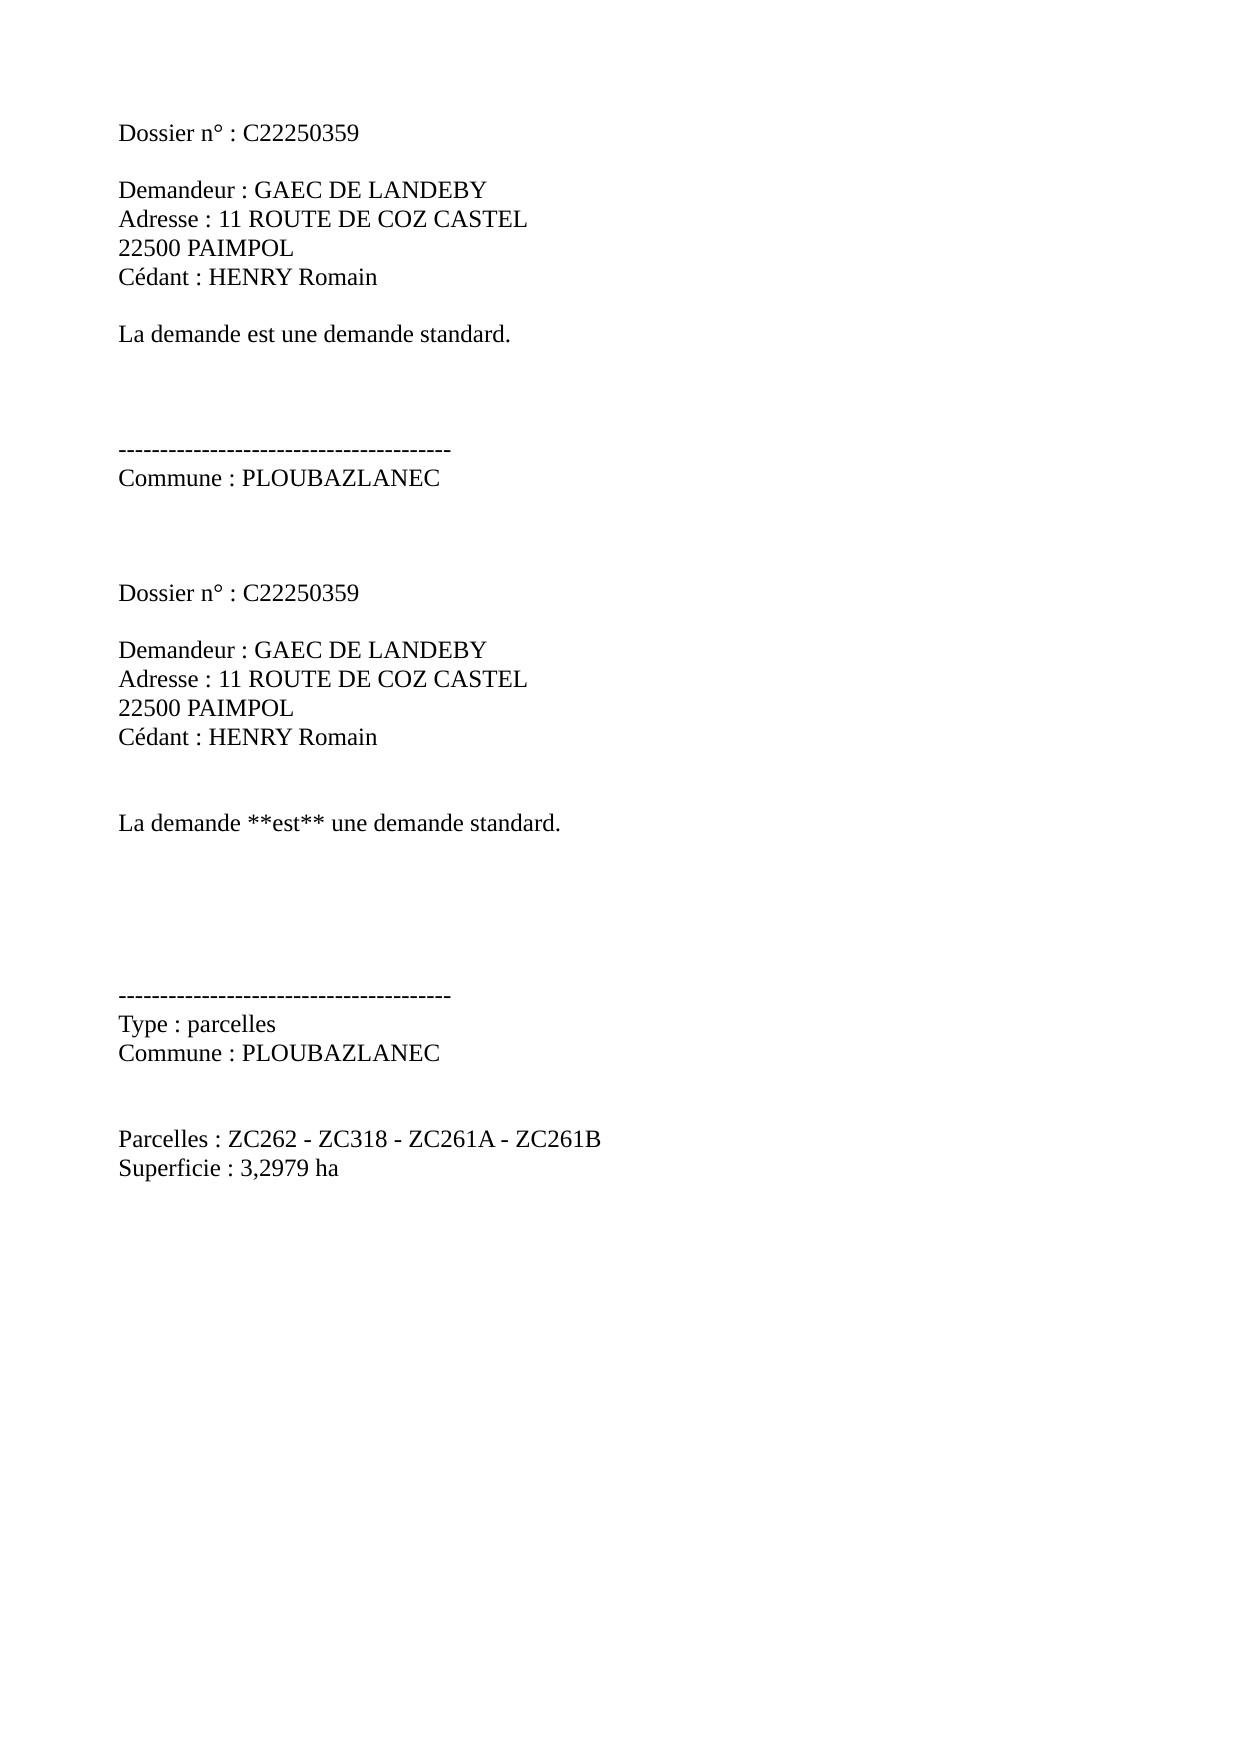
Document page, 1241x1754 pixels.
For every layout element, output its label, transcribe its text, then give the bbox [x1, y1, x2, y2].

text Cédant : HENRY Romain [118, 262, 1122, 291]
text Adresse : 11 ROUTE DE COZ CASTEL 22500 PAIMPOL [118, 204, 1122, 262]
text Commune : PLOUBAZLANEC [118, 1038, 1122, 1067]
text Dossier n° : C22250359 [118, 578, 1122, 607]
text La demande **est** une demande standard. [118, 808, 1122, 837]
text Type : parcelles [118, 1009, 1122, 1038]
text Adresse : 11 ROUTE DE COZ CASTEL 22500 PAIMPOL [118, 664, 1122, 722]
text Demandeur : GAEC DE LANDEBY [118, 636, 1122, 664]
text ---------------------------------------- [118, 434, 1122, 463]
text Commune : PLOUBAZLANEC [118, 463, 1122, 492]
text ---------------------------------------- [118, 981, 1122, 1009]
text Parcelles : ZC262 - ZC318 - ZC261A - ZC261B [118, 1124, 1122, 1153]
text Dossier n° : C22250359 [118, 118, 1122, 147]
text Demandeur : GAEC DE LANDEBY [118, 176, 1122, 204]
text La demande est une demande standard. [118, 319, 1122, 377]
text Superficie : 3,2979 ha [118, 1153, 1122, 1182]
text Cédant : HENRY Romain [118, 722, 1122, 751]
